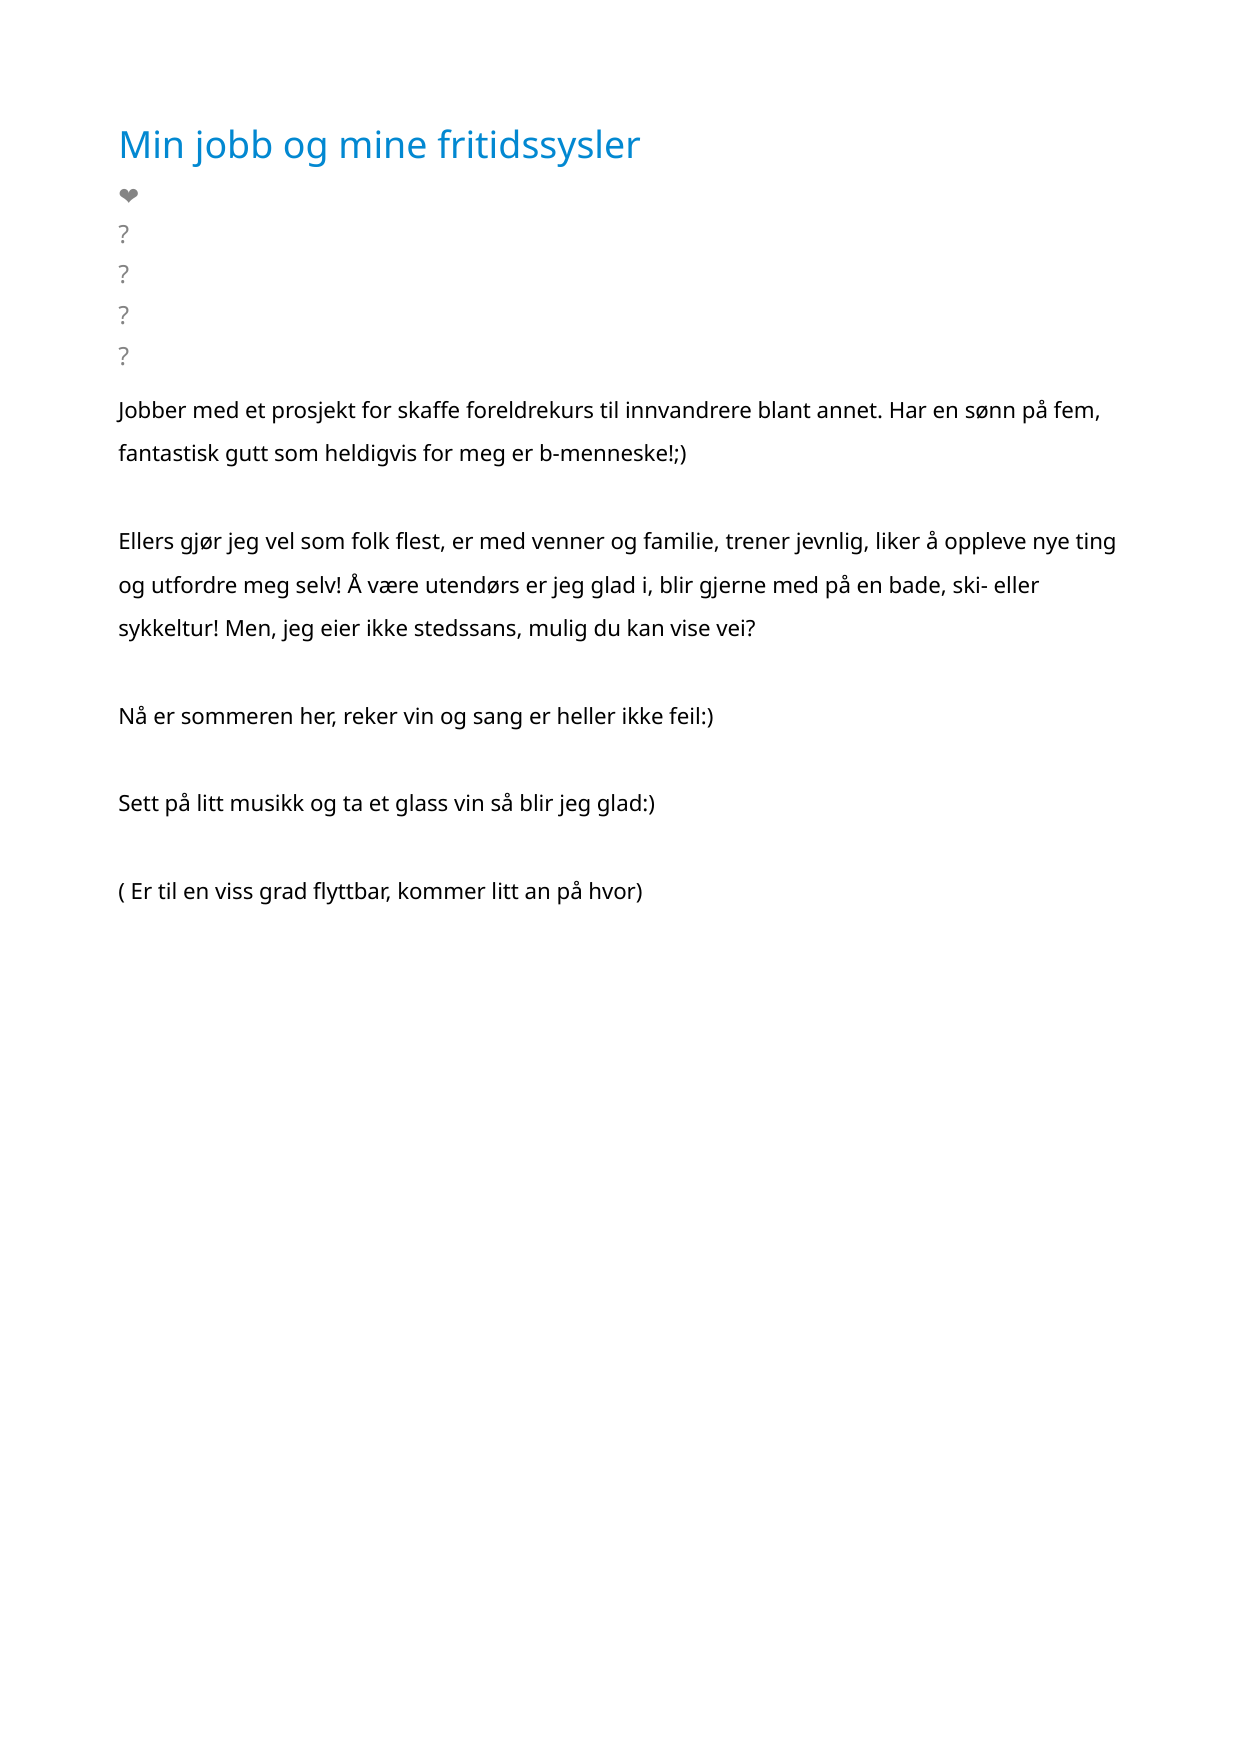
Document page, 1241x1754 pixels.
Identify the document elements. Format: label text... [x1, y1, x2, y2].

text ? [118, 257, 1122, 291]
text Jobber med et prosjekt for skaffe foreldrekurs til innvandrere blant annet. Har en sønn på fem, fantastisk gutt som heldigvis for meg er b-menneske!;) Ellers gjør jeg vel som folk flest, er med venner og familie, trener jevnlig, liker å oppleve nye ting og utfordre meg selv! Å være utendørs er jeg glad i, blir gjerne med på en bade, ski- eller sykkeltur! Men, jeg eier ikke stedssans, mulig du kan vise vei? Nå er sommeren her, reker vin og sang er heller ikke feil:) Sett på litt musikk og ta et glass vin så blir jeg glad:) ( Er til en viss grad flyttbar, kommer litt an på hvor) [118, 394, 1122, 906]
text ? [118, 339, 1122, 373]
subtitle Min jobb og mine fritidssysler [118, 118, 1122, 169]
text ? [118, 298, 1122, 332]
text ❤️ [118, 182, 1122, 211]
text ? [118, 216, 1122, 250]
